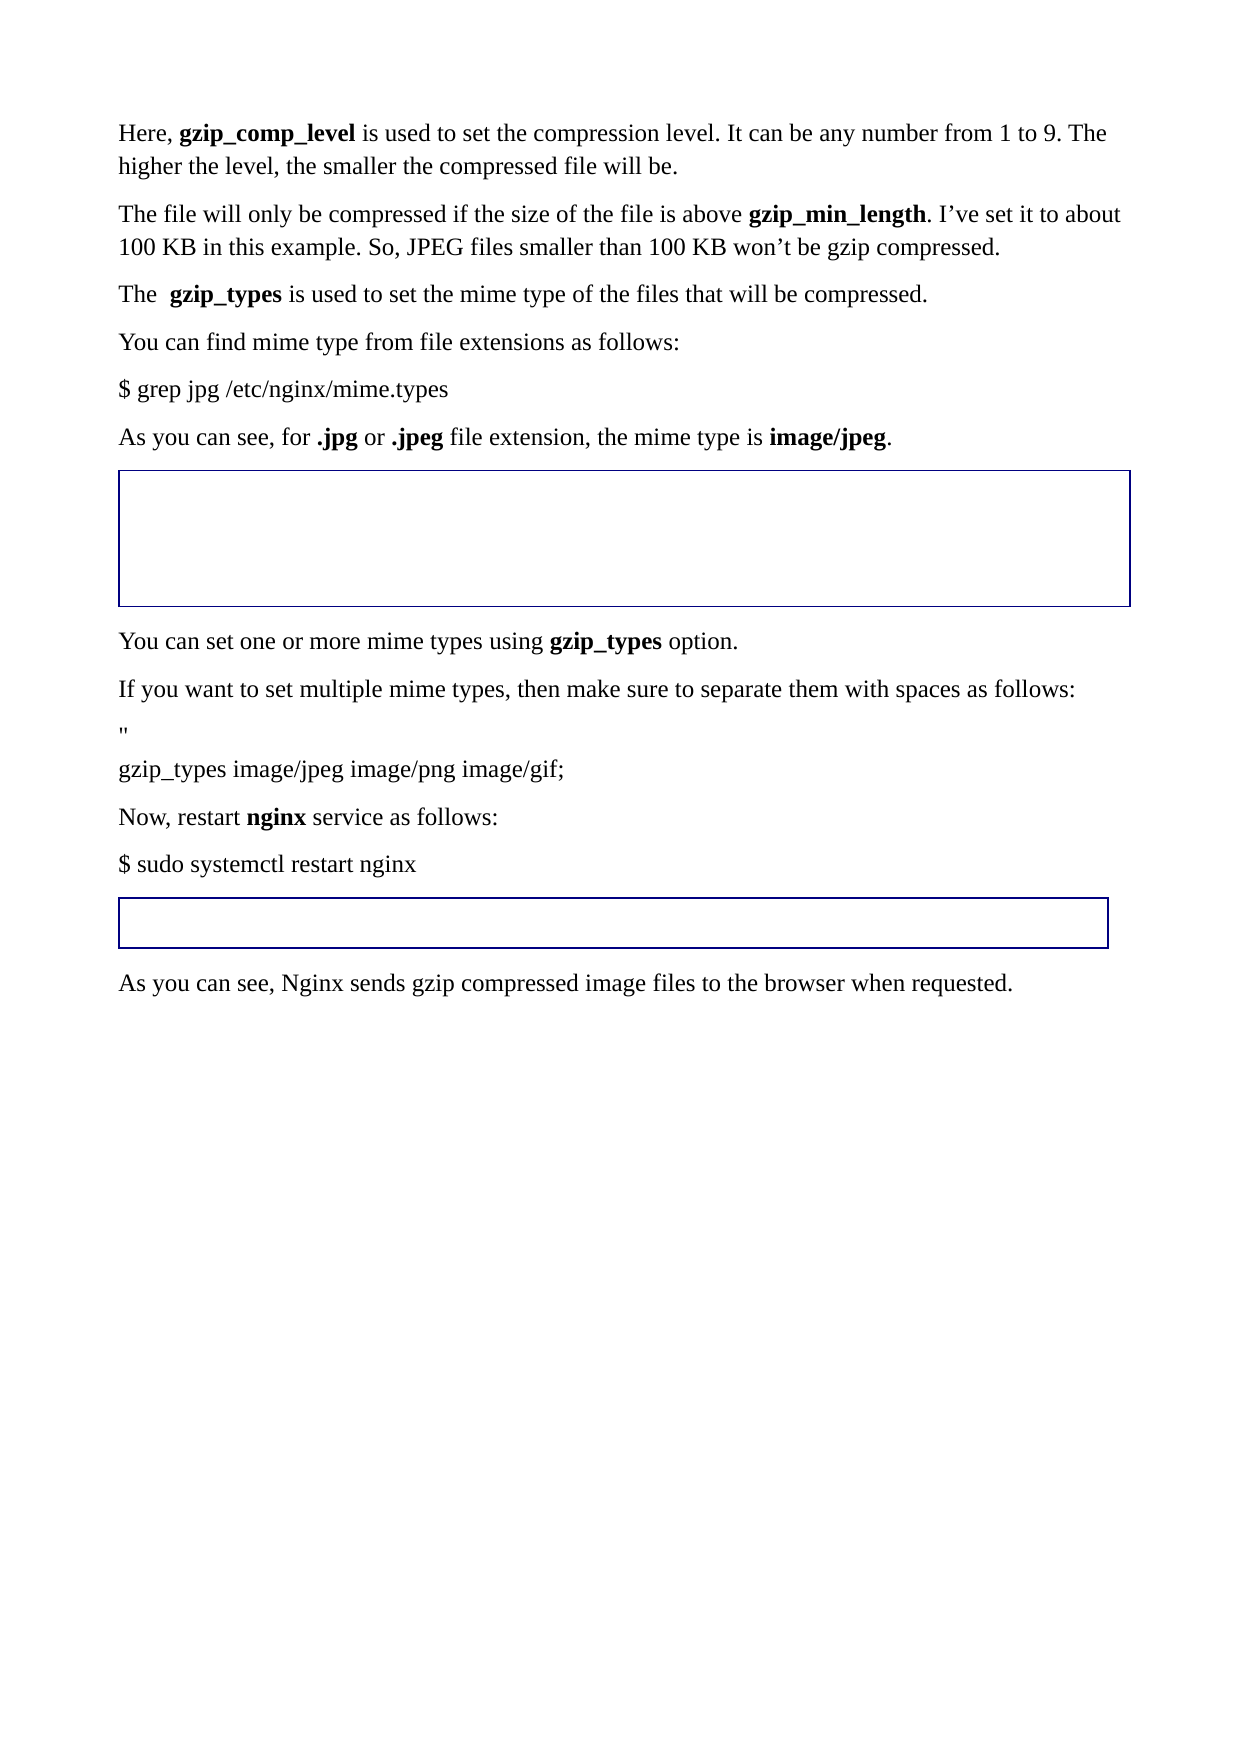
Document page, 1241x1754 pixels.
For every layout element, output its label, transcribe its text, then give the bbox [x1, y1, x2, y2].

text If you want to set multiple mime types, then make sure to separate them with spaces as follows: [118, 674, 1122, 702]
text Here, gzip_comp_level is used to set the compression level. It can be any number from 1 to 9. The higher the level, the smaller the compressed file will be. [118, 118, 1122, 180]
text As you can see, Nginx sends gzip compressed image files to the browser when requested. [118, 968, 1122, 996]
text $ sudo systemctl restart nginx [118, 849, 1122, 878]
text You can find mime type from file extensions as follows: [118, 327, 1122, 356]
text The gzip_types is used to set the mime type of the files that will be compressed. [118, 279, 1122, 308]
text You can set one or more mime types using gzip_types option. [118, 626, 1122, 655]
text Now, restart nginx service as follows: [118, 802, 1122, 831]
text $ grep jpg /etc/nginx/mime.types [118, 374, 1122, 403]
text As you can see, for .jpg or .jpeg file extension, the mime type is image/jpeg. [118, 422, 1122, 451]
text " gzip_types image/jpeg image/png image/gif; [118, 721, 1122, 783]
text The file will only be compressed if the size of the file is above gzip_min_length. I’ve set it to about 100 KB in this example. So, JPEG files smaller than 100 KB won’t be gzip compressed. [118, 199, 1122, 261]
